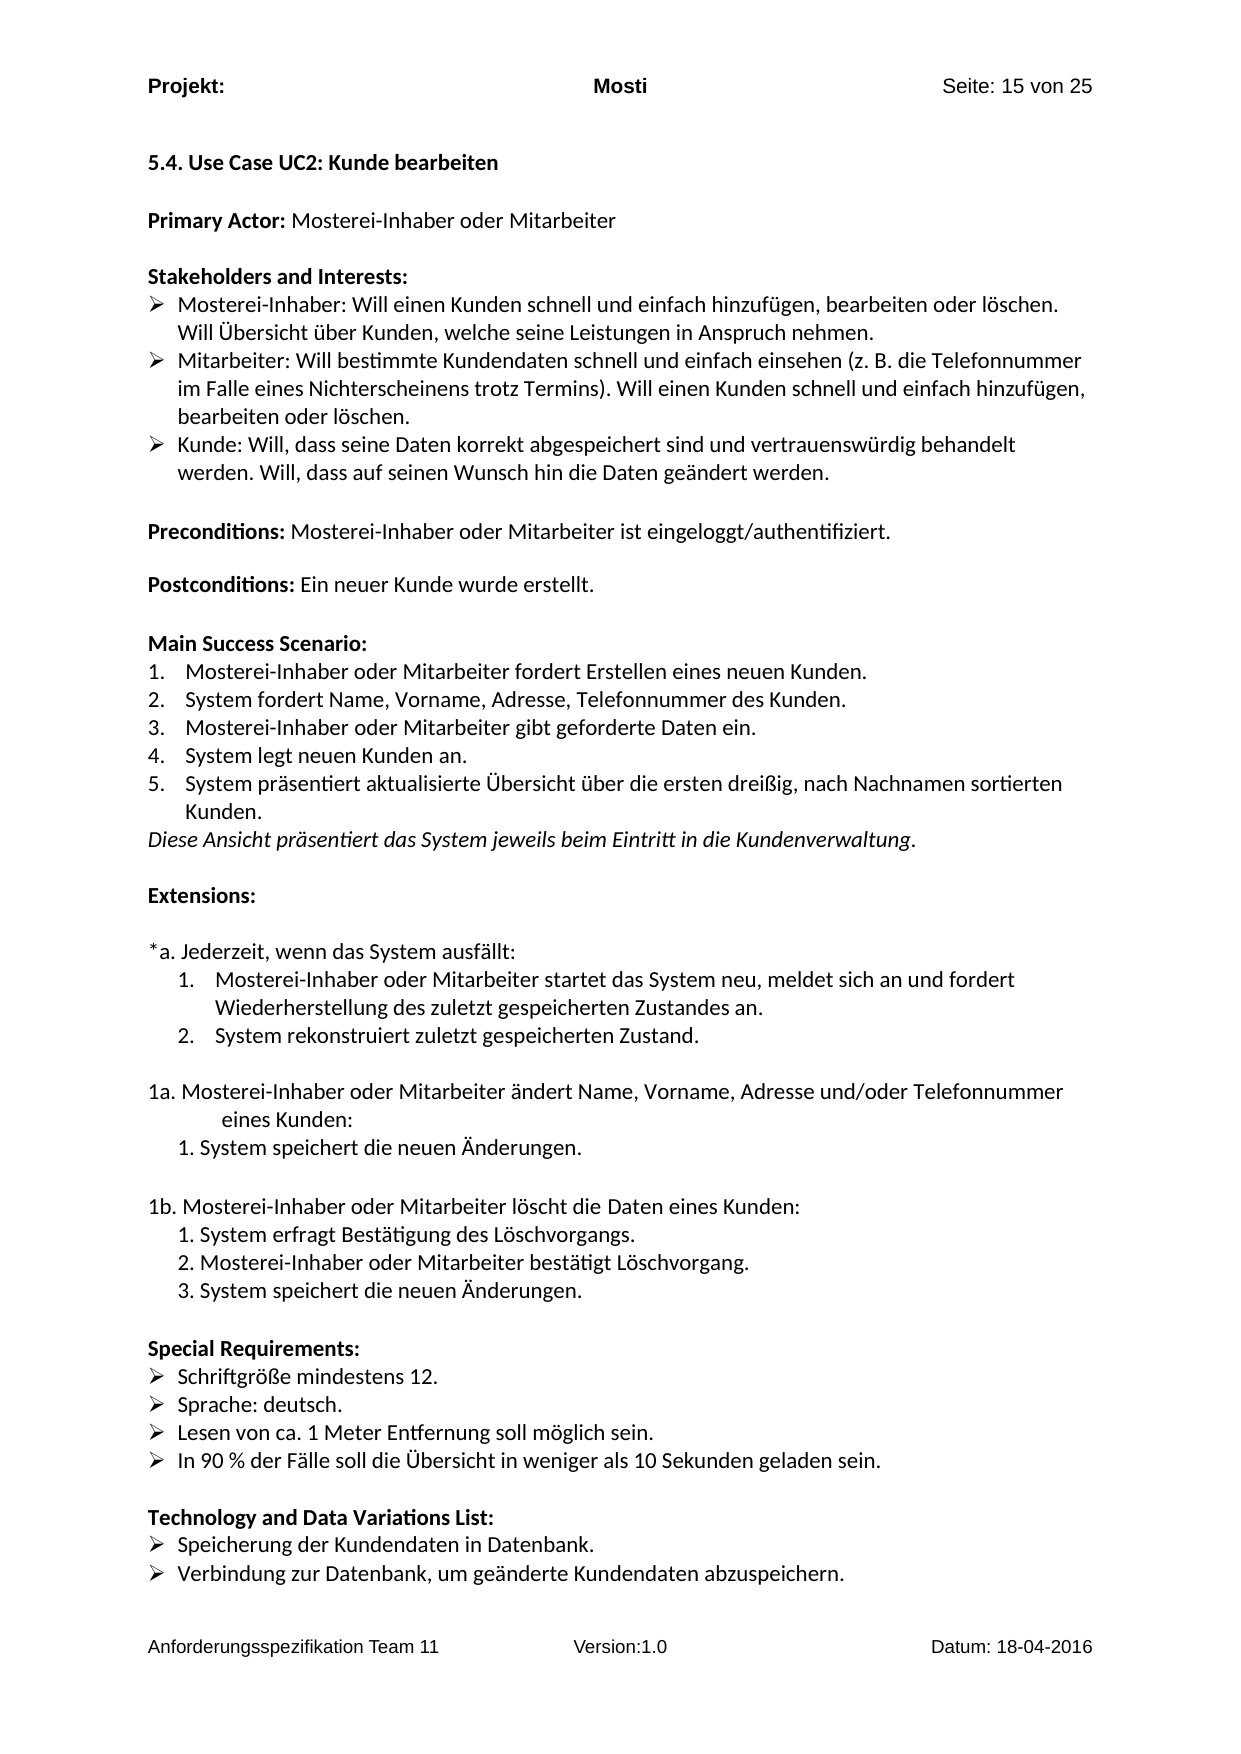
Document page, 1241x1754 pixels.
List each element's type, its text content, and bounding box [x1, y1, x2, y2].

text Stakeholders and Interests: [148, 262, 1092, 290]
text 1. System speichert die neuen Änderungen. [177, 1133, 1092, 1161]
list Speicherung der Kundendaten in Datenbank. [148, 1531, 1092, 1559]
text Preconditions: Mosterei-Inhaber oder Mitarbeiter ist eingeloggt/authentifiziert. [148, 517, 1092, 545]
text Special Requirements: [148, 1334, 1092, 1362]
text 1b. Mosterei-Inhaber oder Mitarbeiter löscht die Daten eines Kunden: [148, 1192, 1092, 1220]
list System legt neuen Kunden an. [148, 741, 1092, 769]
subtitle 5.4. Use Case UC2: Kunde bearbeiten [148, 148, 1092, 176]
list Verbindung zur Datenbank, um geänderte Kundendaten abzuspeichern. [148, 1559, 1092, 1587]
list Mosterei-Inhaber oder Mitarbeiter startet das System neu, meldet sich an und fordert Wiederherstellung des zuletzt gespeicherten Zustandes an. [177, 965, 1092, 1021]
text Diese Ansicht präsentiert das System jeweils beim Eintritt in die Kundenverwaltung. [148, 825, 1092, 853]
list Sprache: deutsch. [148, 1391, 1092, 1418]
list System rekonstruiert zuletzt gespeicherten Zustand. [177, 1021, 1092, 1049]
text 2. Mosterei-Inhaber oder Mitarbeiter bestätigt Löschvorgang. [177, 1248, 1092, 1276]
text 3. System speichert die neuen Änderungen. [177, 1276, 1092, 1304]
list Mosterei-Inhaber oder Mitarbeiter fordert Erstellen eines neuen Kunden. [148, 657, 1092, 685]
text *a. Jederzeit, wenn das System ausfällt: [148, 937, 1092, 965]
text Postconditions: Ein neuer Kunde wurde erstellt. [148, 570, 1092, 598]
text Extensions: [148, 881, 1092, 909]
text 1a. Mosterei-Inhaber oder Mitarbeiter ändert Name, Vorname, Adresse und/oder Telefonnummer eines Kunden: [148, 1077, 1092, 1133]
list System fordert Name, Vorname, Adresse, Telefonnummer des Kunden. [148, 685, 1092, 713]
list System präsentiert aktualisierte Übersicht über die ersten dreißig, nach Nachnamen sortierten Kunden. [148, 769, 1092, 825]
list Mosterei-Inhaber: Will einen Kunden schnell und einfach hinzufügen, bearbeiten oder löschen. Will Übersicht über Kunden, welche seine Leistungen in Anspruch nehmen. [148, 290, 1092, 346]
list Lesen von ca. 1 Meter Entfernung soll möglich sein. [148, 1418, 1092, 1447]
list In 90 % der Fälle soll die Übersicht in weniger als 10 Sekunden geladen sein. [148, 1447, 1092, 1474]
text 1. System erfragt Bestätigung des Löschvorgangs. [177, 1220, 1092, 1248]
text Technology and Data Variations List: [148, 1503, 1092, 1531]
list Schriftgröße mindestens 12. [148, 1362, 1092, 1391]
list Mosterei-Inhaber oder Mitarbeiter gibt geforderte Daten ein. [148, 713, 1092, 741]
text Primary Actor: Mosterei-Inhaber oder Mitarbeiter [148, 206, 1092, 234]
text Main Success Scenario: [148, 629, 1092, 657]
list Mitarbeiter: Will bestimmte Kundendaten schnell und einfach einsehen (z. B. die Telefonnummer im Falle eines Nichterscheinens trotz Termins). Will einen Kunden schnell und einfach hinzufügen, bearbeiten oder löschen. [148, 346, 1092, 430]
list Kunde: Will, dass seine Daten korrekt abgespeichert sind und vertrauenswürdig behandelt werden. Will, dass auf seinen Wunsch hin die Daten geändert werden. [148, 430, 1092, 486]
